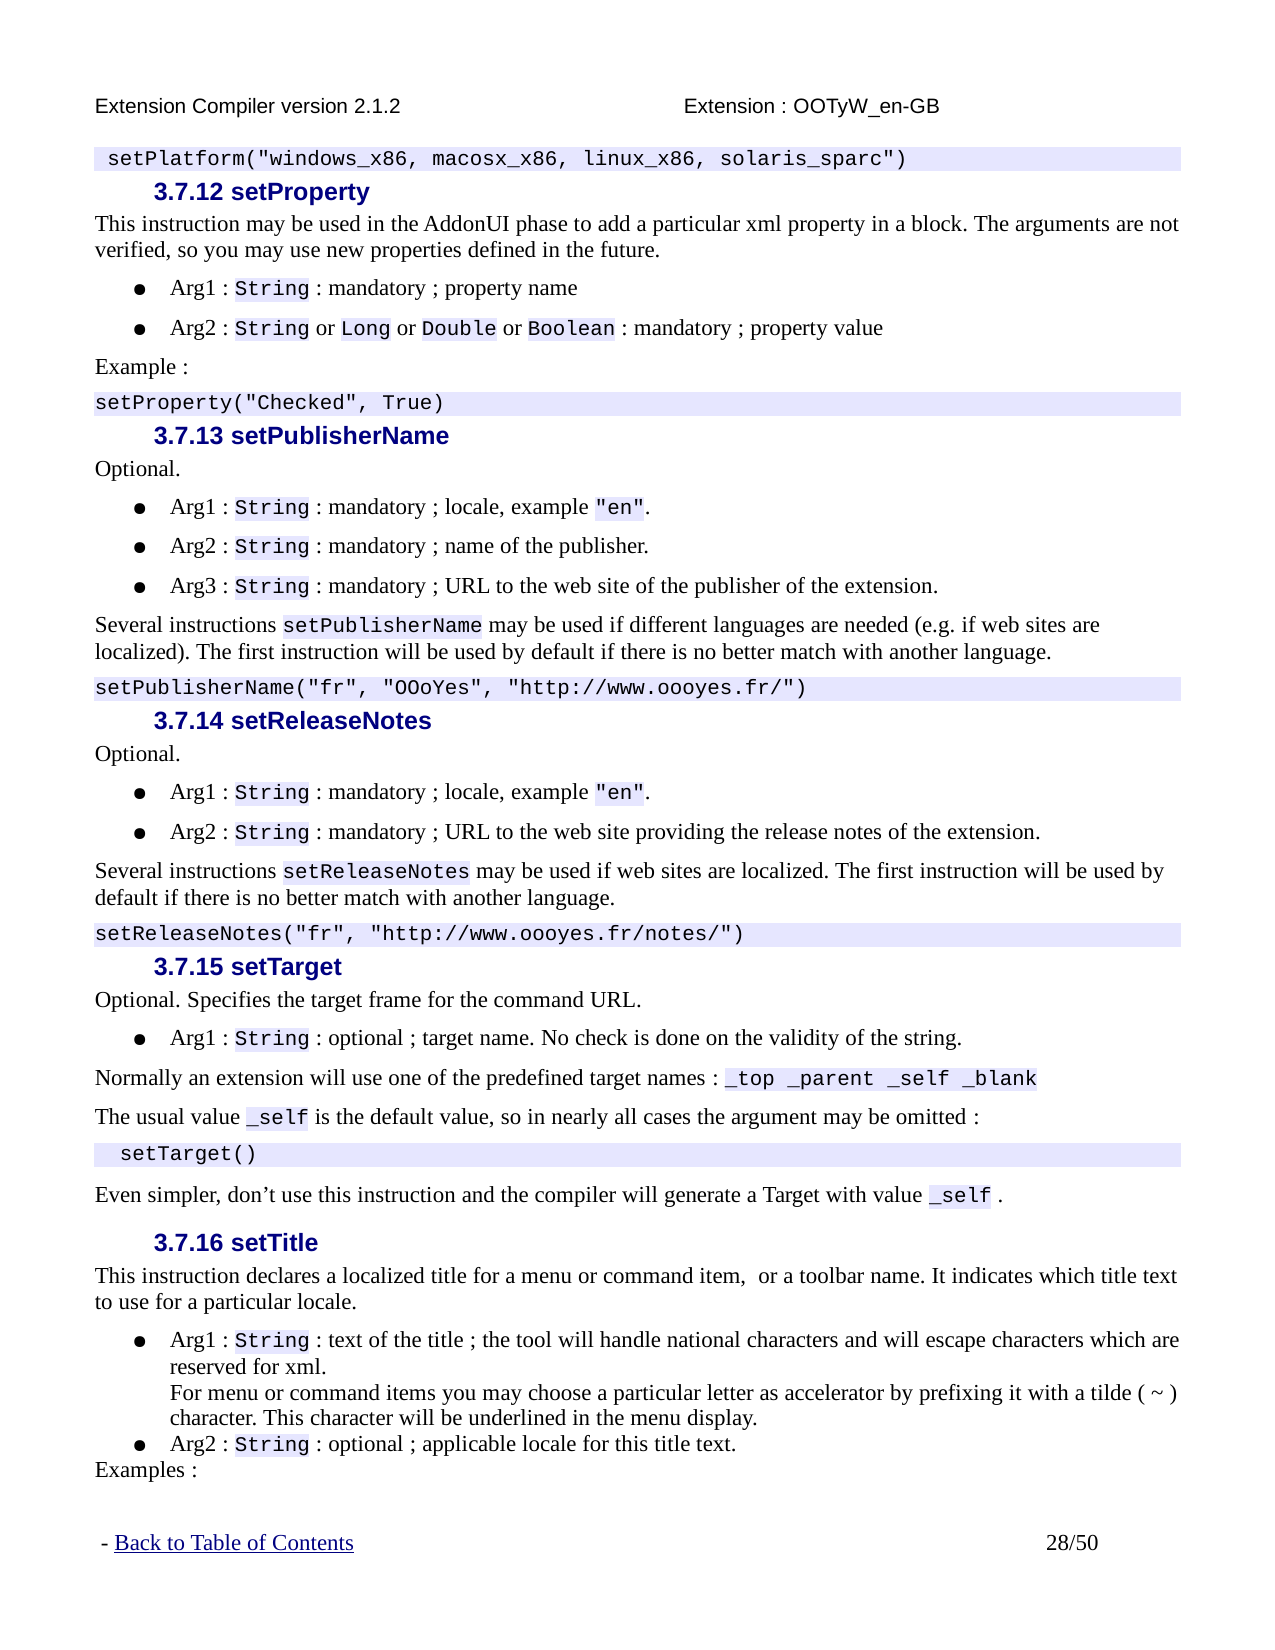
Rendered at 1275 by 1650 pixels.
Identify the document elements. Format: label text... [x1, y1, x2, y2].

subtitle setProperty [153, 177, 1181, 205]
list Arg1 : String : mandatory ; property name [132, 275, 1181, 302]
subtitle setTitle [153, 1229, 1181, 1257]
text Example : [94, 354, 1181, 379]
subtitle setReleaseNotes [153, 707, 1181, 735]
list Arg2 : String : mandatory ; name of the publisher. [132, 533, 1181, 560]
list Arg1 : String : mandatory ; locale, example "en". [132, 494, 1181, 521]
text setTarget() [94, 1143, 1181, 1167]
text setPublisherName("fr", "OOoYes", "http://www.oooyes.fr/") [94, 677, 1181, 701]
text Optional. [94, 456, 1181, 481]
list Arg1 : String : text of the title ; the tool will handle national characters and will escape characters which are reserved for xml. For menu or command items you may choose a particular letter as accelerator by prefixing it with a tilde ( ~ ) character. This character will be underlined in the menu display. [132, 1327, 1181, 1430]
text Examples : [94, 1457, 1181, 1483]
text Several instructions setReleaseNotes may be used if web sites are localized. The first instruction will be used by default if there is no better match with another language. [94, 858, 1181, 911]
list Arg1 : String : mandatory ; locale, example "en". [132, 779, 1181, 806]
text Normally an extension will use one of the predefined target names : _top _parent _self _blank [94, 1064, 1181, 1091]
text The usual value _self is the default value, so in nearly all cases the argument may be omitted : [94, 1104, 1181, 1131]
text setReleaseNotes("fr", "http://www.oooyes.fr/notes/") [94, 923, 1181, 947]
subtitle setTarget [153, 953, 1181, 981]
list Arg1 : String : optional ; target name. No check is done on the validity of the string. [132, 1025, 1181, 1052]
list Arg3 : String : mandatory ; URL to the web site of the publisher of the extension. [132, 573, 1181, 600]
text Optional. Specifies the target frame for the command URL. [94, 987, 1181, 1012]
text Even simpler, don’t use this instruction and the compiler will generate a Target with value _self . [94, 1182, 1181, 1209]
list Arg2 : String or Long or Double or Boolean : mandatory ; property value [132, 314, 1181, 341]
text This instruction may be used in the AddonUI phase to add a particular xml property in a block. The arguments are not verified, so you may use new properties defined in the future. [94, 211, 1181, 262]
list Arg2 : String : mandatory ; URL to the web site providing the release notes of the extension. [132, 818, 1181, 846]
text setProperty("Checked", True) [94, 392, 1181, 416]
text setPlatform("windows_x86, macosx_x86, linux_x86, solaris_sparc") [94, 147, 1181, 171]
text This instruction declares a localized title for a menu or command item, or a toolbar name. It indicates which title text to use for a particular locale. [94, 1263, 1181, 1314]
text Optional. [94, 741, 1181, 767]
text Several instructions setPublisherName may be used if different languages are needed (e.g. if web sites are localized). The first instruction will be used by default if there is no better match with another language. [94, 612, 1181, 665]
list Arg2 : String : optional ; applicable locale for this title text. [132, 1430, 1181, 1457]
subtitle setPublisherName [153, 422, 1181, 450]
